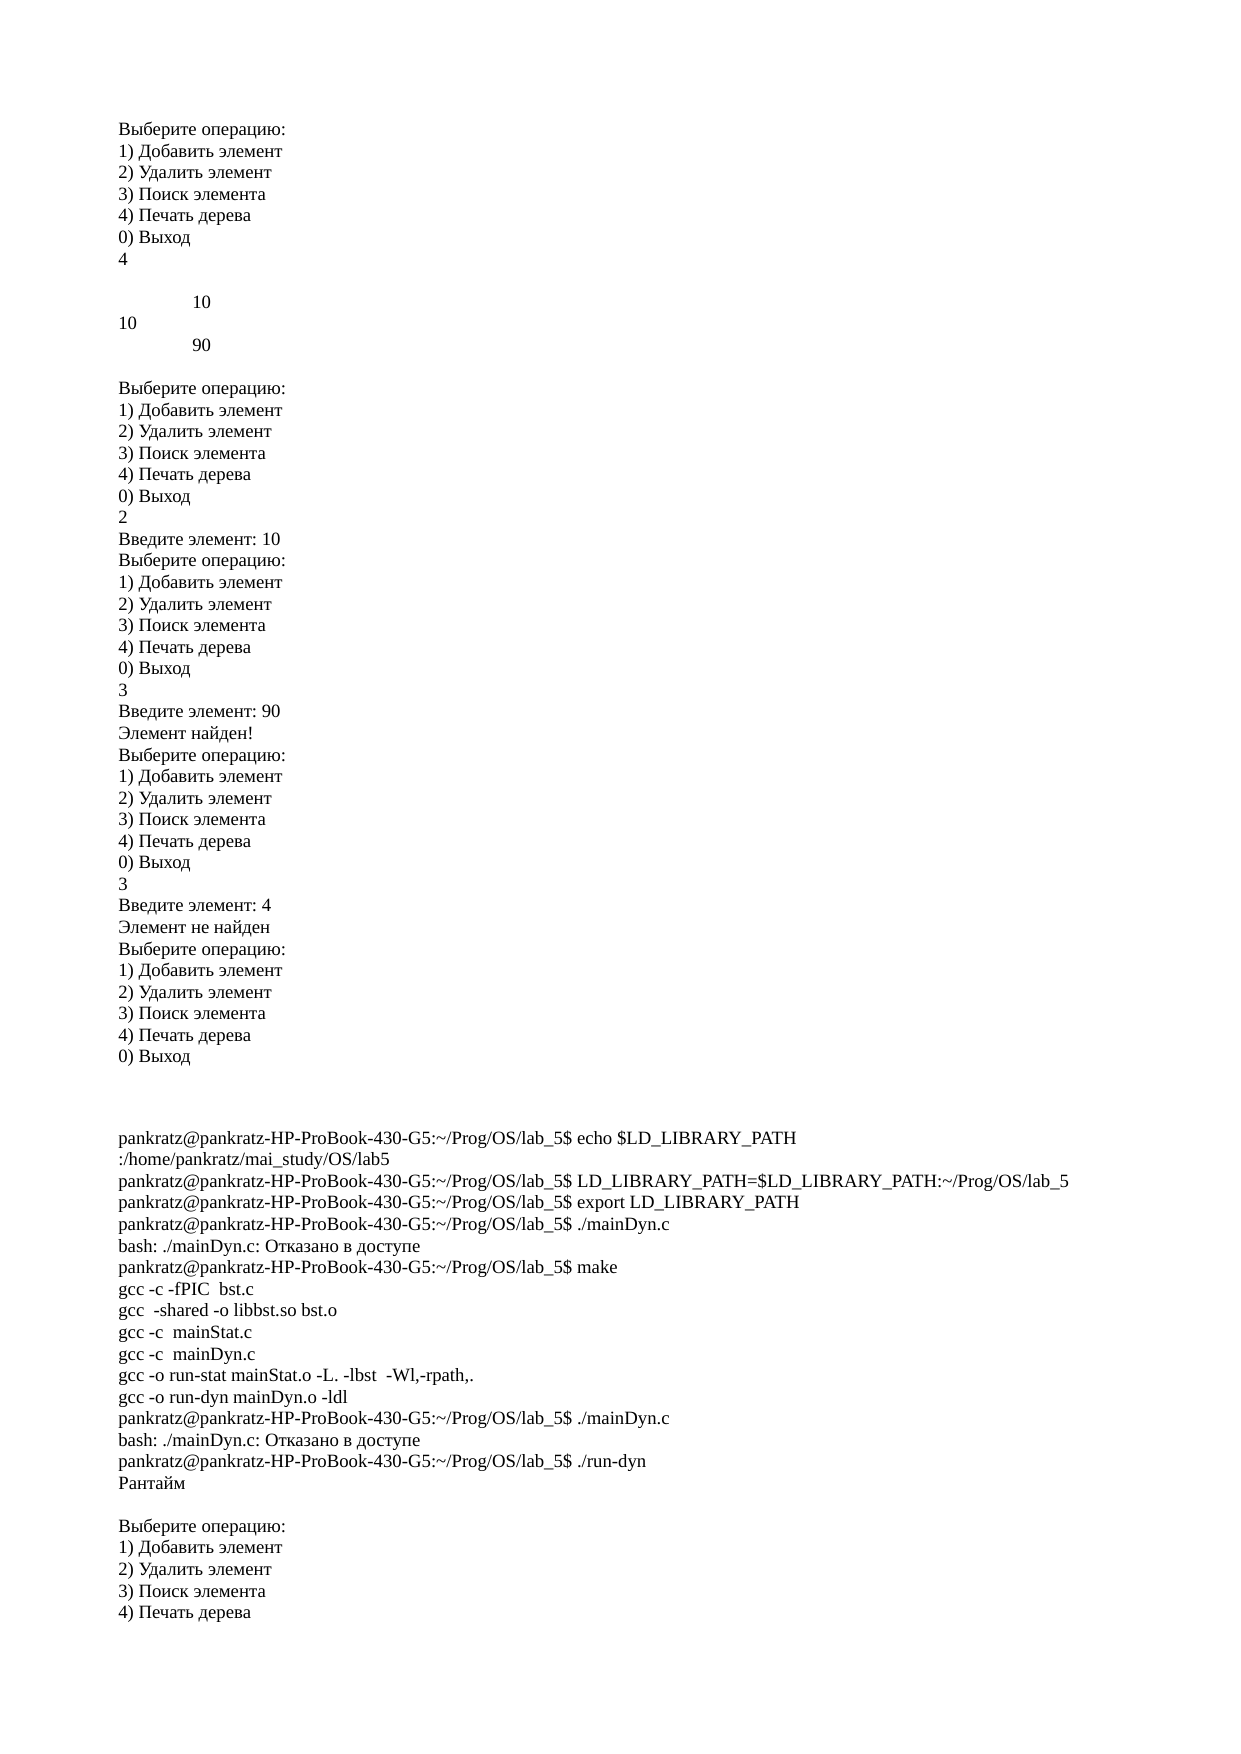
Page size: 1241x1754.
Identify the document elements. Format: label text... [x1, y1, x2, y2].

text 3) Поиск элемента [118, 1002, 1122, 1024]
text 3) Поиск элемента [118, 1579, 1122, 1601]
text Рантайм [118, 1472, 1122, 1493]
text Выберите операцию: [118, 1515, 1122, 1536]
text 4) Печать дерева [118, 1024, 1122, 1045]
text Выберите операцию: [118, 118, 1122, 140]
text Выберите операцию: [118, 549, 1122, 571]
text 90 [118, 334, 1122, 355]
text pankratz@pankratz-HP-ProBook-430-G5:~/Prog/OS/lab_5$ ./run-dyn [118, 1450, 1122, 1472]
text Элемент не найден [118, 916, 1122, 937]
text gcc -o run-dyn mainDyn.o -ldl [118, 1386, 1122, 1407]
text 1) Добавить элемент [118, 1536, 1122, 1558]
text 3 [118, 873, 1122, 894]
text Выберите операцию: [118, 743, 1122, 765]
text gcc -c -fPIC bst.c [118, 1278, 1122, 1299]
text 1) Добавить элемент [118, 765, 1122, 787]
text 4) Печать дерева [118, 463, 1122, 485]
text 0) Выход [118, 851, 1122, 873]
text Введите элемент: 90 [118, 700, 1122, 722]
text 1) Добавить элемент [118, 398, 1122, 420]
text Элемент найден! [118, 722, 1122, 743]
text 1) Добавить элемент [118, 140, 1122, 161]
text 10 [118, 312, 1122, 334]
text 3) Поиск элемента [118, 183, 1122, 204]
text gcc -c mainStat.c [118, 1321, 1122, 1342]
text 4) Печать дерева [118, 204, 1122, 226]
text 1) Добавить элемент [118, 571, 1122, 592]
text Выберите операцию: [118, 937, 1122, 959]
text 4) Печать дерева [118, 830, 1122, 851]
text bash: ./mainDyn.c: Отказано в доступе [118, 1429, 1122, 1450]
text 2) Удалить элемент [118, 592, 1122, 614]
text Введите элемент: 4 [118, 894, 1122, 916]
text 0) Выход [118, 1045, 1122, 1067]
text pankratz@pankratz-HP-ProBook-430-G5:~/Prog/OS/lab_5$ make [118, 1256, 1122, 1278]
text 4) Печать дерева [118, 1601, 1122, 1623]
text 3 [118, 679, 1122, 700]
text 4 [118, 247, 1122, 269]
text gcc -o run-stat mainStat.o -L. -lbst -Wl,-rpath,. [118, 1364, 1122, 1386]
text pankratz@pankratz-HP-ProBook-430-G5:~/Prog/OS/lab_5$ ./mainDyn.c [118, 1407, 1122, 1429]
text pankratz@pankratz-HP-ProBook-430-G5:~/Prog/OS/lab_5$ echo $LD_LIBRARY_PATH [118, 1127, 1122, 1148]
text 2) Удалить элемент [118, 787, 1122, 808]
text 2) Удалить элемент [118, 981, 1122, 1002]
text 2) Удалить элемент [118, 1558, 1122, 1579]
text 2) Удалить элемент [118, 161, 1122, 183]
text :/home/pankratz/mai_study/OS/lab5 [118, 1148, 1122, 1170]
text Выберите операцию: [118, 377, 1122, 398]
text pankratz@pankratz-HP-ProBook-430-G5:~/Prog/OS/lab_5$ export LD_LIBRARY_PATH [118, 1191, 1122, 1213]
text 3) Поиск элемента [118, 614, 1122, 636]
text 2) Удалить элемент [118, 420, 1122, 442]
text 1) Добавить элемент [118, 959, 1122, 981]
text gcc -shared -o libbst.so bst.o [118, 1299, 1122, 1321]
text pankratz@pankratz-HP-ProBook-430-G5:~/Prog/OS/lab_5$ ./mainDyn.c [118, 1213, 1122, 1234]
text 3) Поиск элемента [118, 808, 1122, 830]
text pankratz@pankratz-HP-ProBook-430-G5:~/Prog/OS/lab_5$ LD_LIBRARY_PATH=$LD_LIBRARY_PATH:~/Prog/OS/lab_5 [118, 1170, 1122, 1191]
text bash: ./mainDyn.c: Отказано в доступе [118, 1234, 1122, 1256]
text 4) Печать дерева [118, 636, 1122, 657]
text 3) Поиск элемента [118, 442, 1122, 463]
text gcc -c mainDyn.c [118, 1342, 1122, 1364]
text 0) Выход [118, 226, 1122, 247]
text 0) Выход [118, 657, 1122, 679]
text 0) Выход [118, 485, 1122, 506]
text Введите элемент: 10 [118, 528, 1122, 549]
text 2 [118, 506, 1122, 528]
text 10 [118, 291, 1122, 312]
